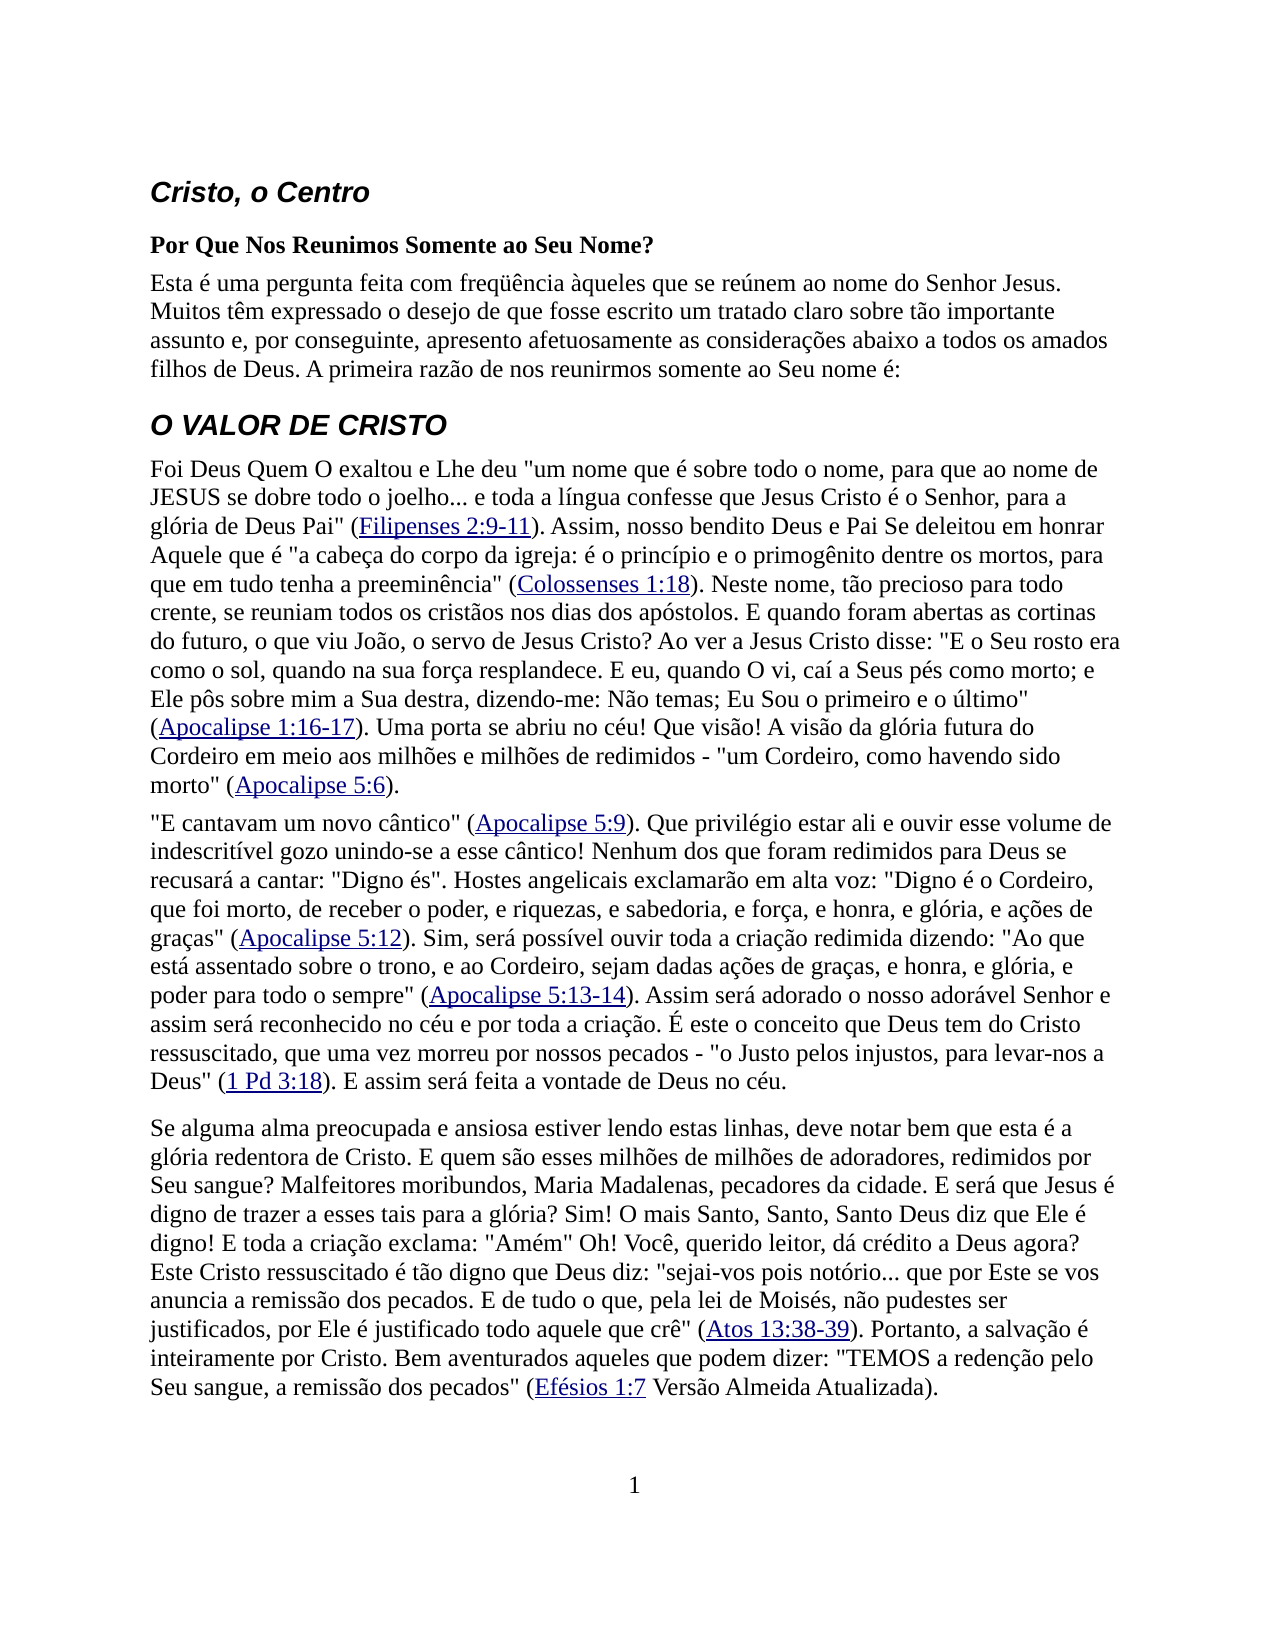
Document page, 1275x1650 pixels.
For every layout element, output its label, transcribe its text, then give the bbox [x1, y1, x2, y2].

text Por Que Nos Reunimos Somente ao Seu Nome? [150, 230, 1125, 259]
subtitle O VALOR DE CRISTO [150, 408, 1125, 441]
text Se alguma alma preocupada e ansiosa estiver lendo estas linhas, deve notar bem que esta é a glória redentora de Cristo. E quem são esses milhões de milhões de adoradores, redimidos por Seu sangue? Malfeitores moribundos, Maria Madalenas, pecadores da cidade. E será que Jesus é digno de trazer a esses tais para a glória? Sim! O mais Santo, Santo, Santo Deus diz que Ele é digno! E toda a criação exclama: "Amém" Oh! Você, querido leitor, dá crédito a Deus agora? Este Cristo ressuscitado é tão digno que Deus diz: "sejai-vos pois notório... que por Este se vos anuncia a remissão dos pecados. E de tudo o que, pela lei de Moisés, não pudestes ser justificados, por Ele é justificado todo aquele que crê" (Atos 13:38-39). Portanto, a salvação é inteiramente por Cristo. Bem aventurados aqueles que podem dizer: "TEMOS a redenção pelo Seu sangue, a remissão dos pecados" (Efésios 1:7 Versão Almeida Atualizada). [150, 1113, 1125, 1401]
text Esta é uma pergunta feita com freqüência àqueles que se reúnem ao nome do Senhor Jesus. Muitos têm expressado o desejo de que fosse escrito um tratado claro sobre tão importante assunto e, por conseguinte, apresento afetuosamente as considerações abaixo a todos os amados filhos de Deus. A primeira razão de nos reunirmos somente ao Seu nome é: [150, 268, 1125, 383]
subtitle Cristo, o Centro [150, 175, 1125, 208]
text Foi Deus Quem O exaltou e Lhe deu "um nome que é sobre todo o nome, para que ao nome de JESUS se dobre todo o joelho... e toda a língua confesse que Jesus Cristo é o Senhor, para a glória de Deus Pai" (Filipenses 2:9-11). Assim, nosso bendito Deus e Pai Se deleitou em honrar Aquele que é "a cabeça do corpo da igreja: é o princípio e o primogênito dentre os mortos, para que em tudo tenha a preeminência" (Colossenses 1:18). Neste nome, tão precioso para todo crente, se reuniam todos os cristãos nos dias dos apóstolos. E quando foram abertas as cortinas do futuro, o que viu João, o servo de Jesus Cristo? Ao ver a Jesus Cristo disse: "E o Seu rosto era como o sol, quando na sua força resplandece. E eu, quando O vi, caí a Seus pés como morto; e Ele pôs sobre mim a Sua destra, dizendo-me: Não temas; Eu Sou o primeiro e o último" (Apocalipse 1:16-17). Uma porta se abriu no céu! Que visão! A visão da glória futura do Cordeiro em meio aos milhões e milhões de redimidos - "um Cordeiro, como havendo sido morto" (Apocalipse 5:6). [150, 454, 1125, 799]
text "E cantavam um novo cântico" (Apocalipse 5:9). Que privilégio estar ali e ouvir esse volume de indescritível gozo unindo-se a esse cântico! Nenhum dos que foram redimidos para Deus se recusará a cantar: "Digno és". Hostes angelicais exclamarão em alta voz: "Digno é o Cordeiro, que foi morto, de receber o poder, e riquezas, e sabedoria, e força, e honra, e glória, e ações de graças" (Apocalipse 5:12). Sim, será possível ouvir toda a criação redimida dizendo: "Ao que está assentado sobre o trono, e ao Cordeiro, sejam dadas ações de graças, e honra, e glória, e poder para todo o sempre" (Apocalipse 5:13-14). Assim será adorado o nosso adorável Senhor e assim será reconhecido no céu e por toda a criação. É este o conceito que Deus tem do Cristo ressuscitado, que uma vez morreu por nossos pecados - "o Justo pelos injustos, para levar-nos a Deus" (1 Pd 3:18). E assim será feita a vontade de Deus no céu. [150, 808, 1125, 1095]
